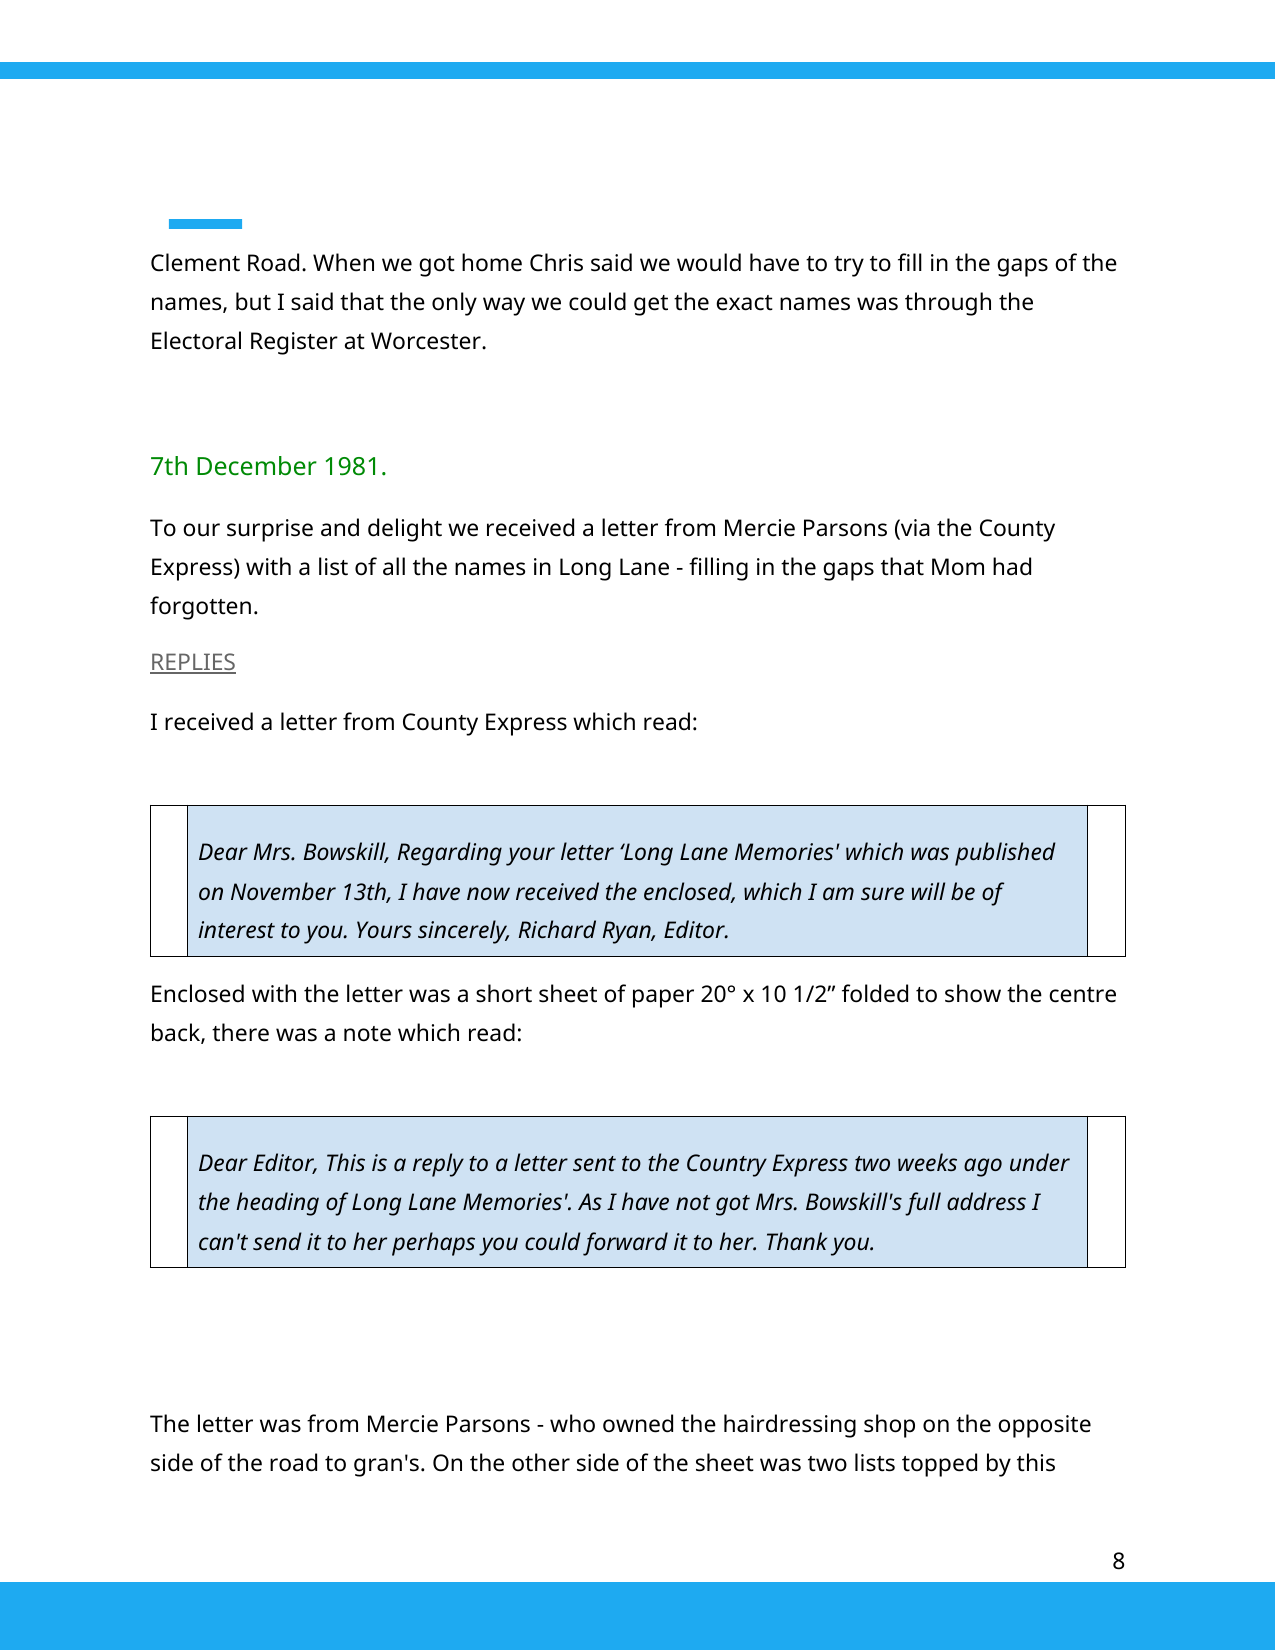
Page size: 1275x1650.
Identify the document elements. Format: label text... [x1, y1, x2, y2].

table_header [151, 806, 187, 956]
text Enclosed with the letter was a short sheet of paper 20° x 10 1/2” folded to show the centre back, there was a note which read: [150, 977, 1125, 1048]
picture [0, 1582, 1275, 1650]
table_header [1088, 806, 1125, 956]
text To our surprise and delight we received a letter from Mercie Parsons (via the County Express) with a list of all the names in Long Lane - filling in the gaps that Mom had forgotten. [150, 512, 1125, 621]
text Clement Road. When we got home Chris said we would have to try to fill in the gaps of the names, but I said that the only way we could get the exact names was through the Electoral Register at Worcester. [150, 247, 1125, 357]
table_header Dear Mrs. Bowskill, Regarding your letter ‘Long Lane Memories' which was published on November 13th, I have now received the enclosed, which I am sure will be of interest to you. Yours sincerely, Richard Ryan, Editor. [188, 806, 1087, 956]
table_header Dear Editor, This is a reply to a letter sent to the Country Express two weeks ago under the heading of Long Lane Memories'. As I have not got Mrs. Bowskill's full address I can't send it to her perhaps you could forward it to her. Thank you. [188, 1117, 1087, 1267]
picture [168, 219, 243, 229]
subtitle REPLIES [150, 646, 1125, 677]
text The letter was from Mercie Parsons - who owned the hairdressing shop on the opposite side of the road to gran's. On the other side of the sheet was two lists topped by this [150, 1408, 1125, 1478]
table_header [1088, 1117, 1125, 1267]
text I received a letter from County Express which read: [150, 706, 1125, 737]
picture [0, 62, 1275, 79]
table_header [151, 1117, 187, 1267]
subtitle 7th December 1981. [150, 448, 1125, 483]
